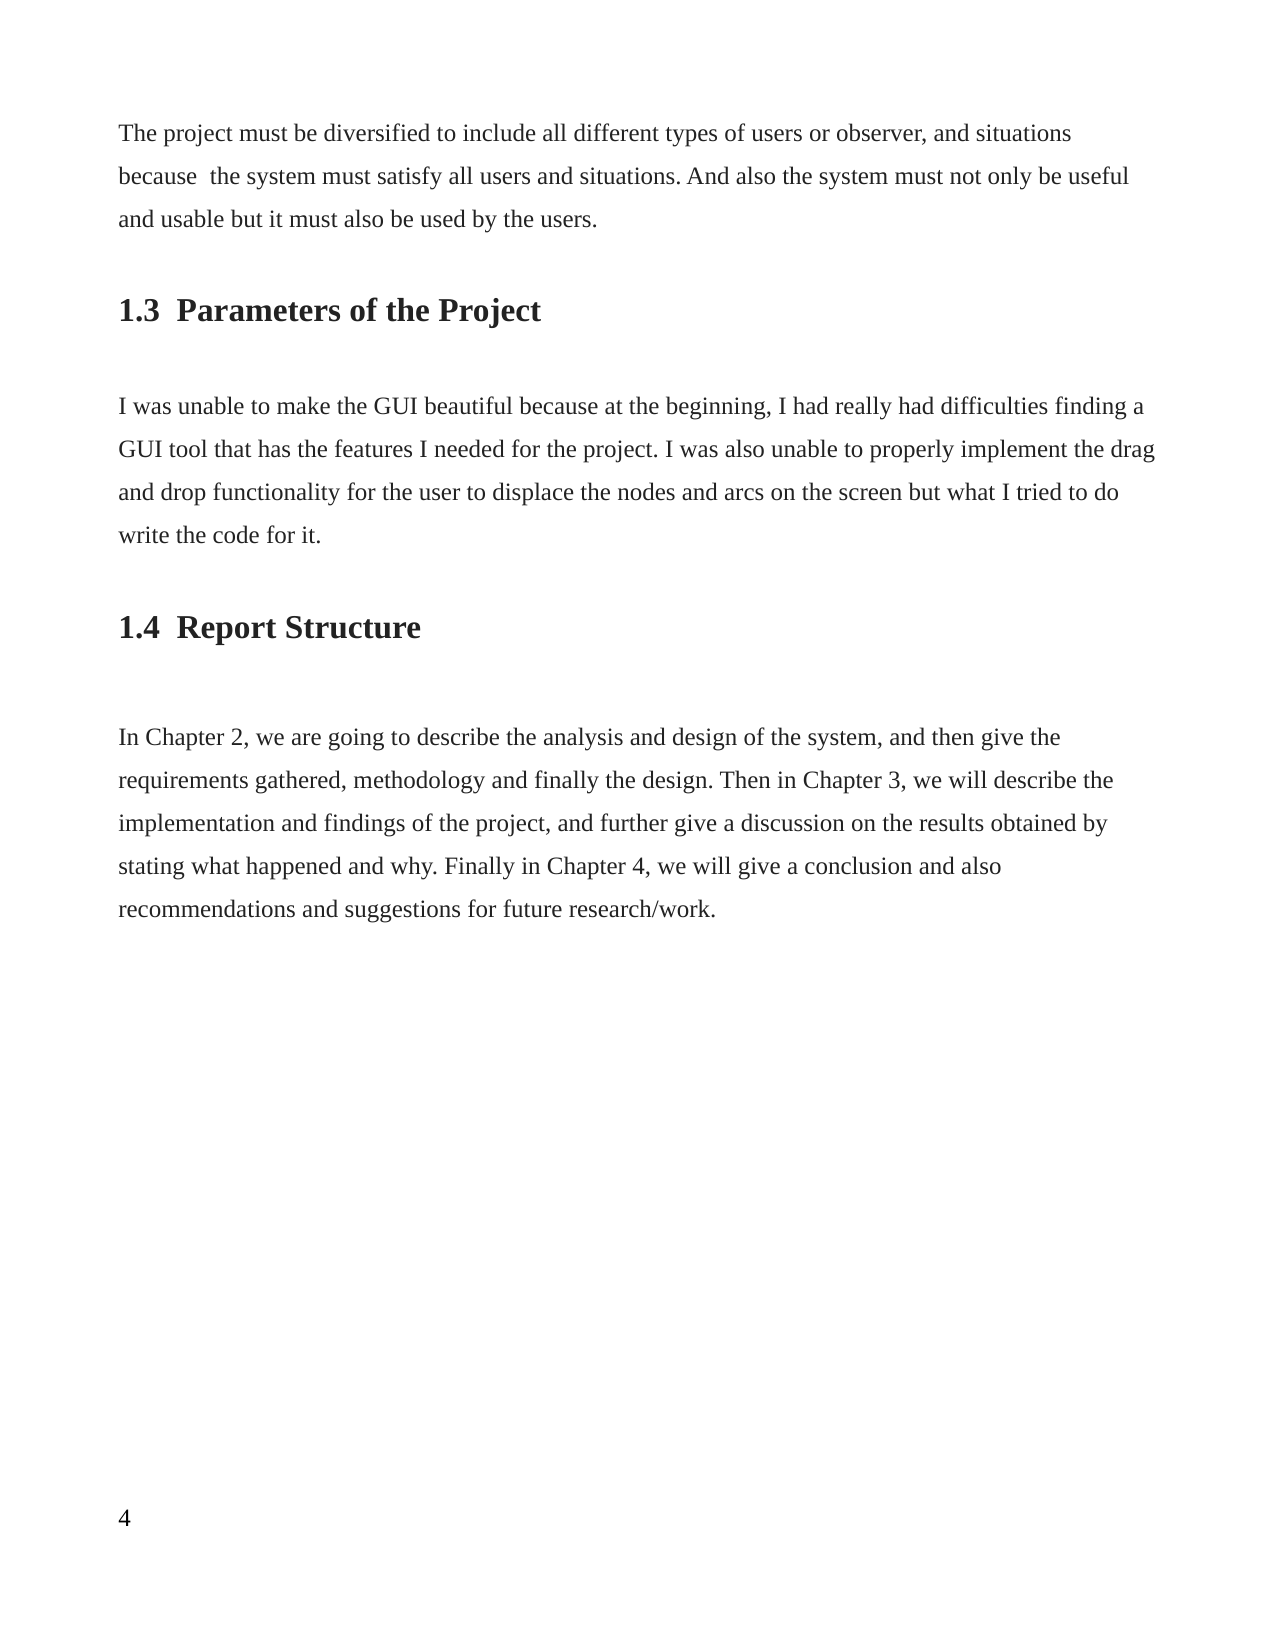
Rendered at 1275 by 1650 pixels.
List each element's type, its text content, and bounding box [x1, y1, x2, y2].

text I was unable to make the GUI beautiful because at the beginning, I had really had difficulties finding a GUI tool that has the features I needed for the project. I was also unable to properly implement the drag and drop functionality for the user to displace the nodes and arcs on the screen but what I tried to do write the code for it. [118, 391, 1157, 549]
text In Chapter 2, we are going to describe the analysis and design of the system, and then give the requirements gathered, methodology and finally the design. Then in Chapter 3, we will describe the implementation and findings of the project, and further give a discussion on the results obtained by stating what happened and why. Finally in Chapter 4, we will give a conclusion and also recommendations and suggestions for future research/work. [118, 722, 1157, 923]
text The project must be diversified to include all different types of users or observer, and situations because the system must satisfy all users and situations. And also the system must not only be useful and usable but it must also be used by the users. [118, 118, 1157, 233]
text 1.4 Report Structure [118, 607, 1157, 645]
text 1.3 Parameters of the Project [118, 291, 1157, 329]
